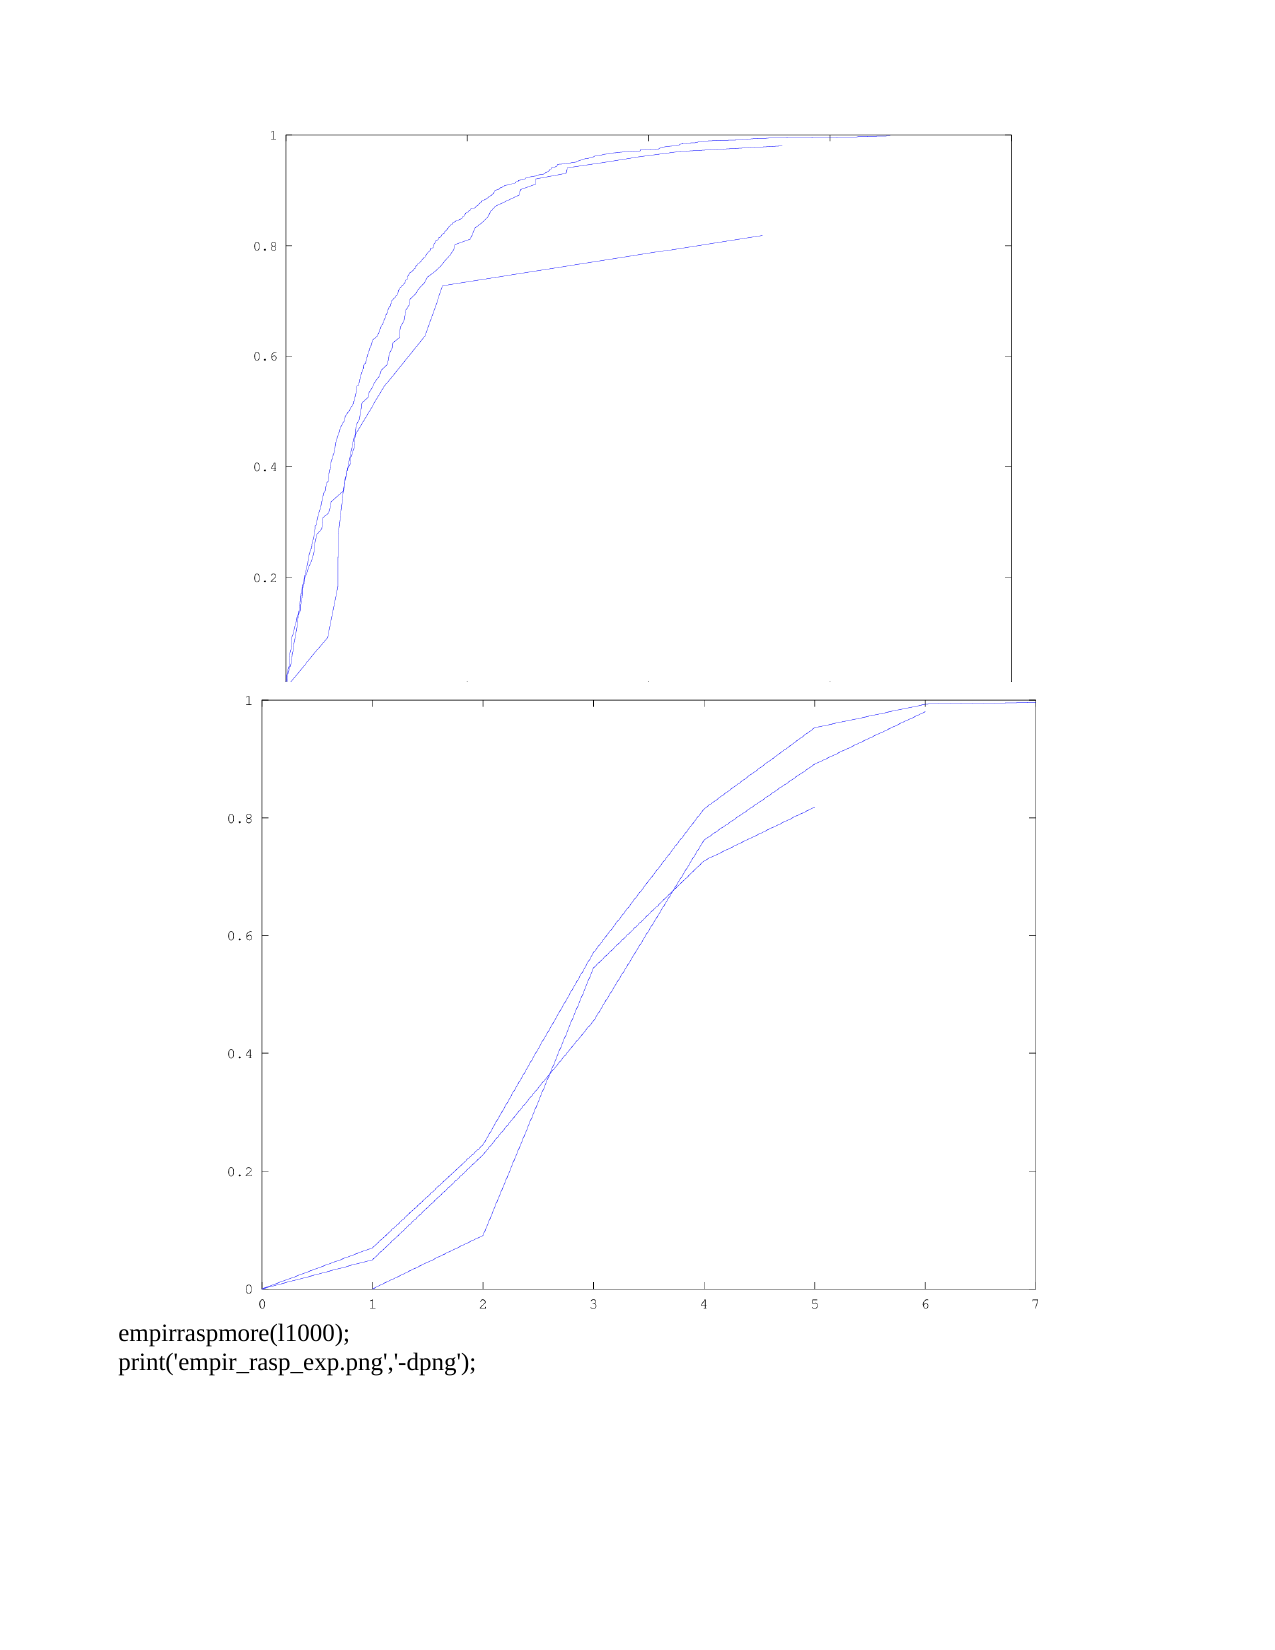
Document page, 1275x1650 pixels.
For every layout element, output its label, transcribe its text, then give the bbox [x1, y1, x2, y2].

text print('empir_rasp_exp.png','-dpng'); [118, 1347, 1157, 1375]
text empirraspmore(l1000); [118, 118, 1157, 1347]
picture [213, 118, 1062, 1318]
